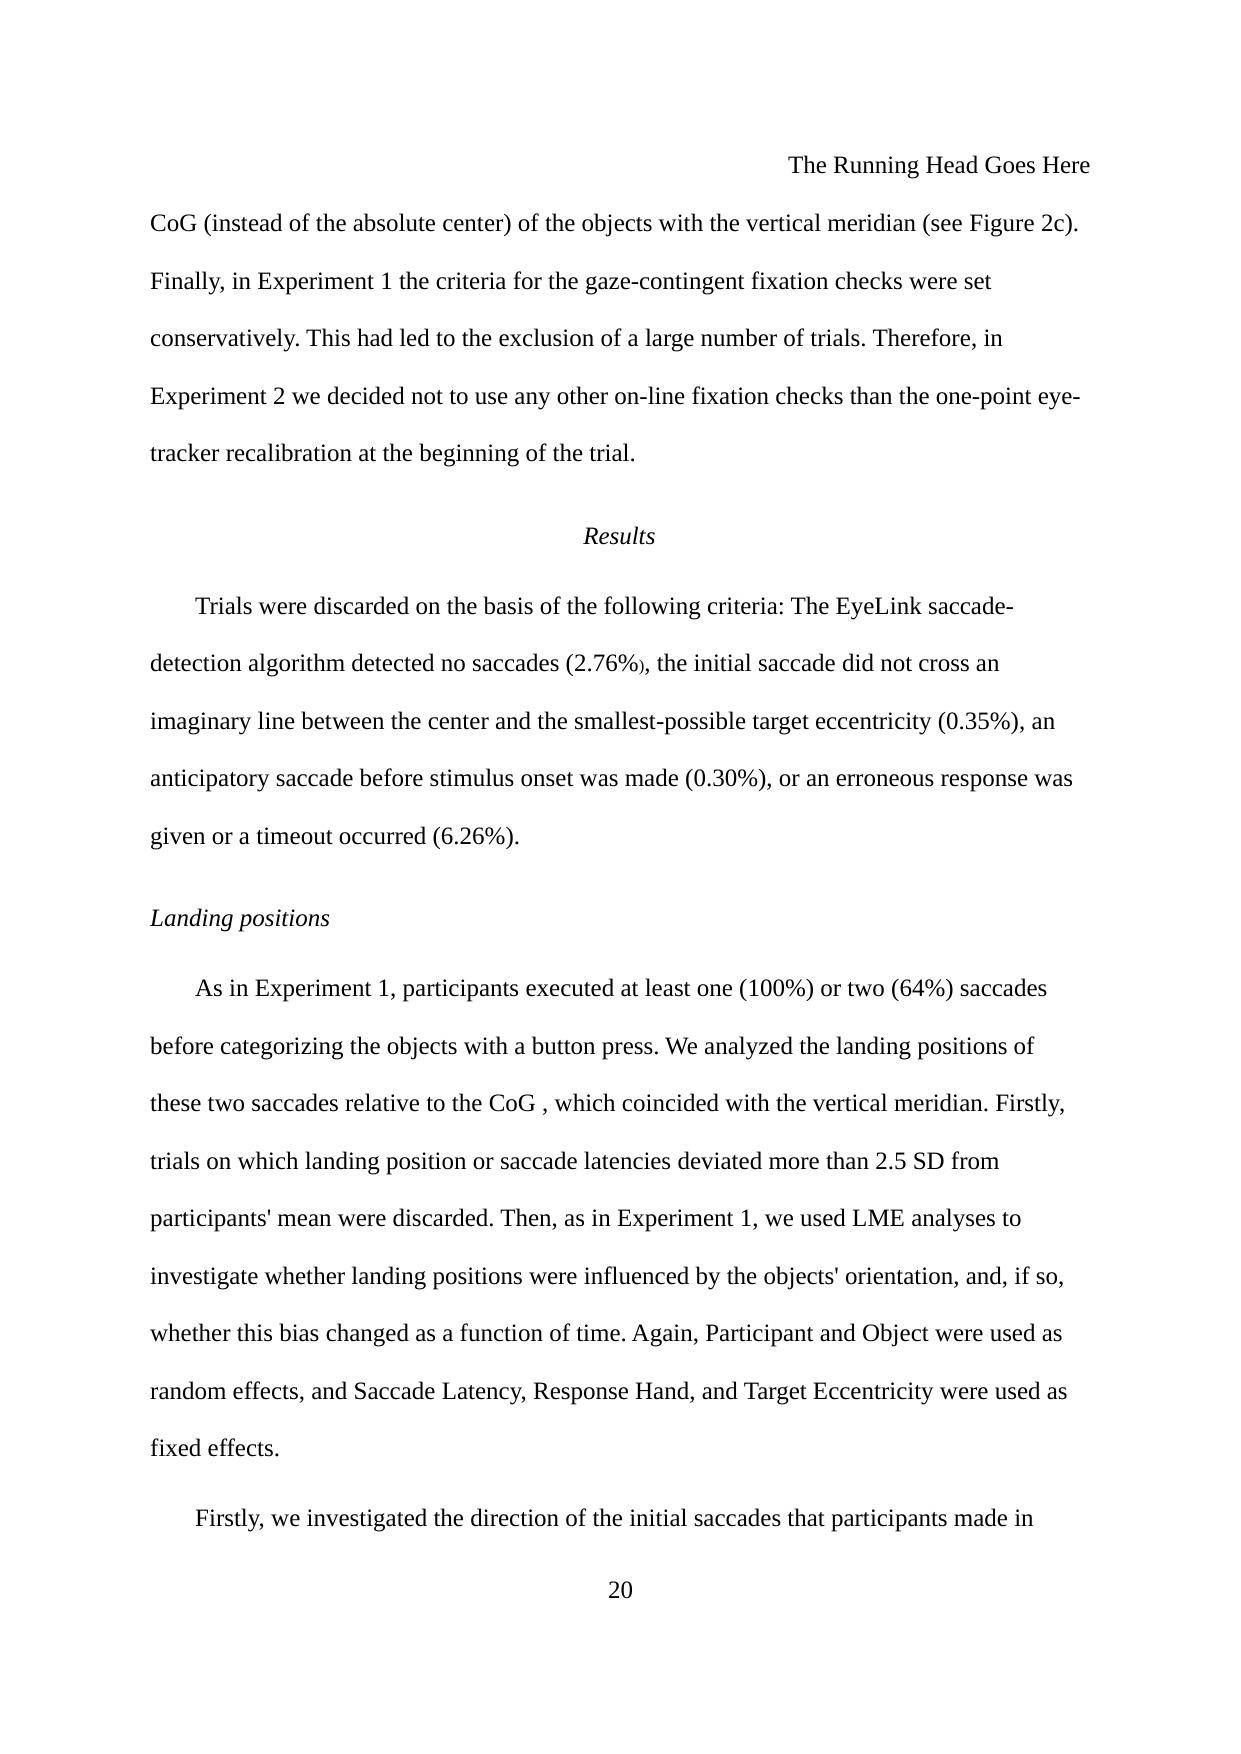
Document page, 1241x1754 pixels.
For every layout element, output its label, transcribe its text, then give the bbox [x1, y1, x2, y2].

text CoG (instead of the absolute center) of the objects with the vertical meridian (see Figure 2c). Finally, in Experiment 1 the criteria for the gaze-contingent fixation checks were set conservatively. This had led to the exclusion of a large number of trials. Therefore, in Experiment 2 we decided not to use any other on-line fixation checks than the one-point eye-tracker recalibration at the beginning of the trial. [150, 208, 1091, 467]
subtitle Landing positions [150, 903, 1091, 932]
subtitle Results [150, 521, 1091, 549]
text Firstly, we investigated the direction of the initial saccades that participants made in [150, 1503, 1091, 1532]
text Trials were discarded on the basis of the following criteria: The EyeLink saccade-detection algorithm detected no saccades (2.76%), the initial saccade did not cross an imaginary line between the center and the smallest-possible target eccentricity (0.35%), an anticipatory saccade before stimulus onset was made (0.30%), or an erroneous response was given or a timeout occurred (6.26%). [150, 591, 1091, 849]
text As in Experiment 1, participants executed at least one (100%) or two (64%) saccades before categorizing the objects with a button press. We analyzed the landing positions of these two saccades relative to the CoG , which coincided with the vertical meridian. Firstly, trials on which landing position or saccade latencies deviated more than 2.5 SD from participants' mean were discarded. Then, as in Experiment 1, we used LME analyses to investigate whether landing positions were influenced by the objects' orientation, and, if so, whether this bias changed as a function of time. Again, Participant and Object were used as random effects, and Saccade Latency, Response Hand, and Target Eccentricity were used as fixed effects. [150, 973, 1091, 1462]
